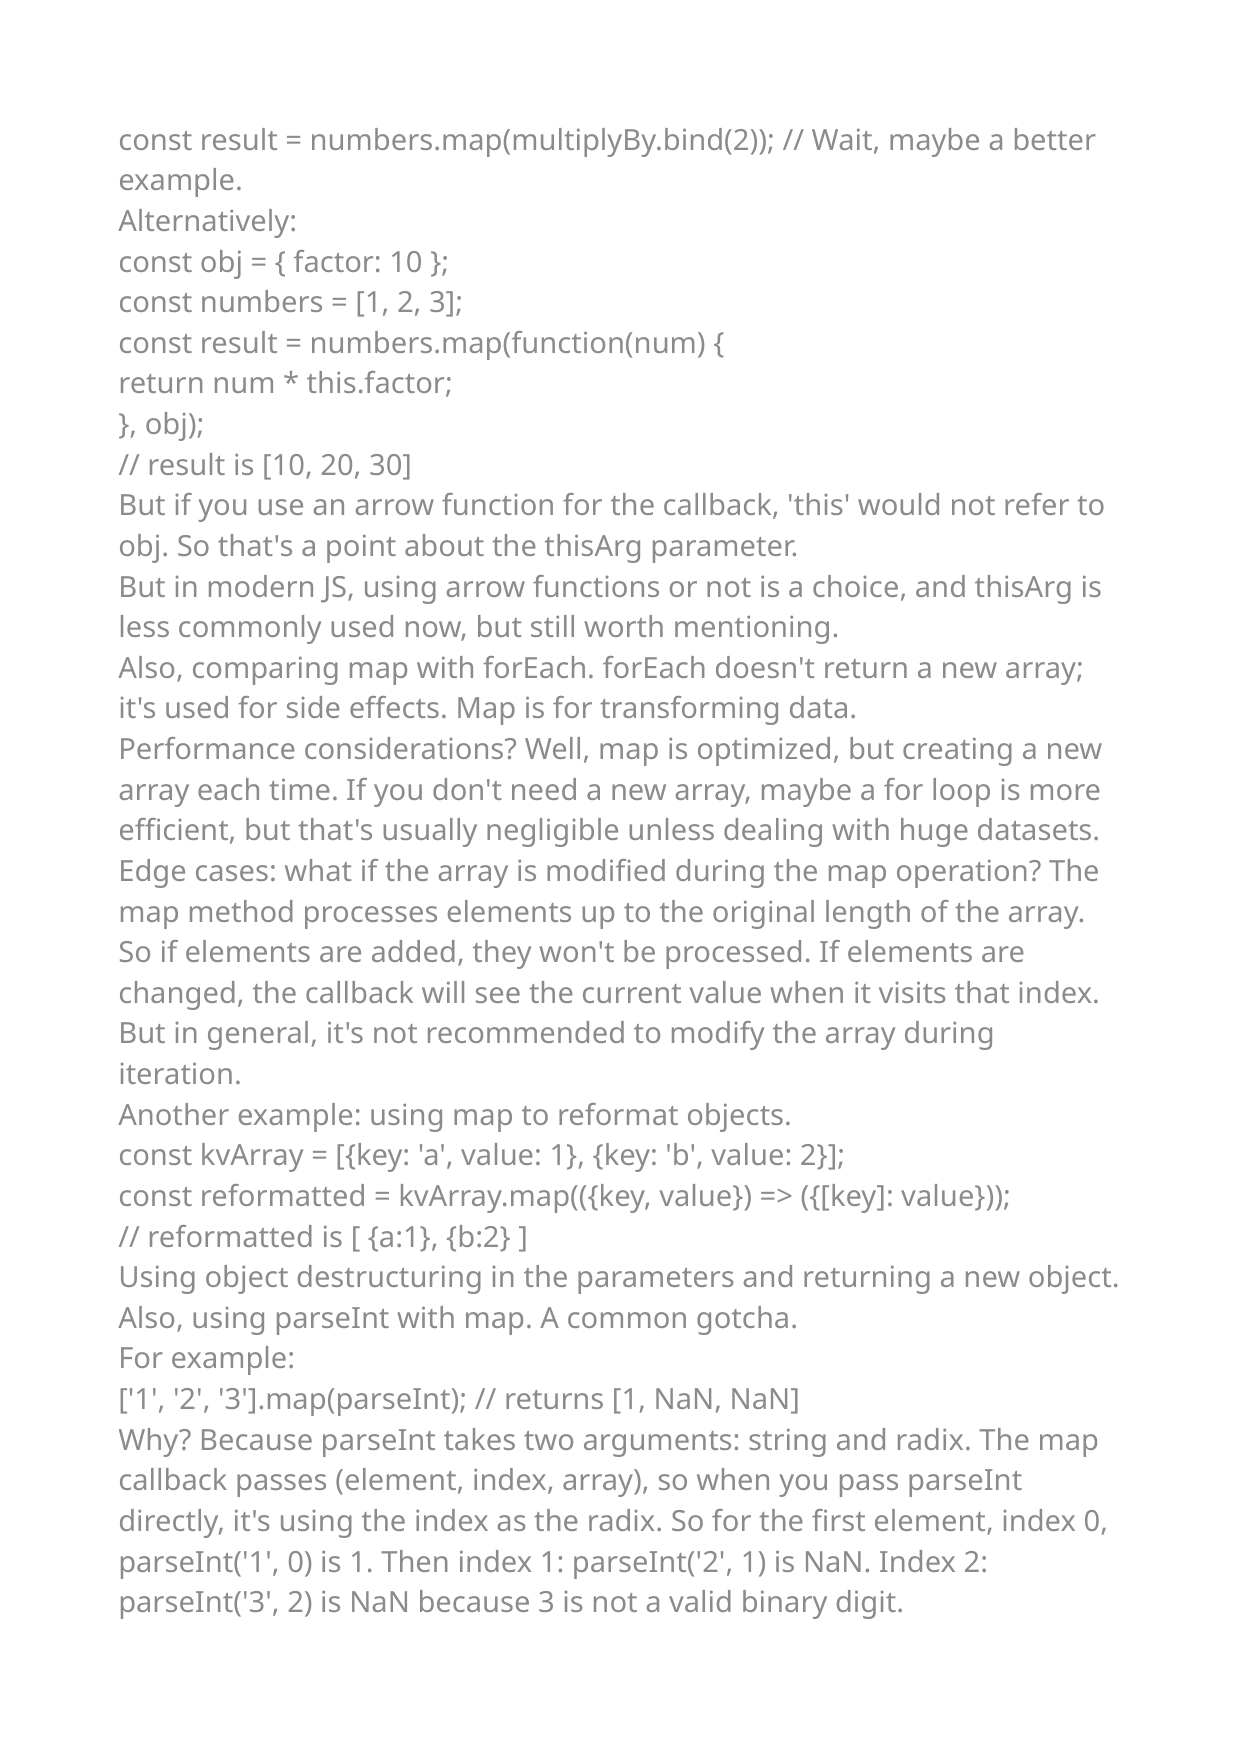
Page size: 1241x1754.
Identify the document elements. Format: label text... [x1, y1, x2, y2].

text ['1', '2', '3'].map(parseInt); // returns [1, NaN, NaN] [118, 1377, 1122, 1418]
text But in modern JS, using arrow functions or not is a choice, and thisArg is less commonly used now, but still worth mentioning. [118, 565, 1122, 646]
text }, obj); [118, 402, 1122, 443]
text const kvArray = [{key: 'a', value: 1}, {key: 'b', value: 2}]; [118, 1134, 1122, 1174]
text Also, using parseInt with map. A common gotcha. [118, 1296, 1122, 1337]
text return num * this.factor; [118, 362, 1122, 402]
text Alternatively: [118, 199, 1122, 240]
text Using object destructuring in the parameters and returning a new object. [118, 1256, 1122, 1296]
text const numbers = [1, 2, 3]; [118, 281, 1122, 321]
text const obj = { factor: 10 }; [118, 240, 1122, 281]
text // reformatted is [ {a:1}, {b:2} ] [118, 1215, 1122, 1256]
text Also, comparing map with forEach. forEach doesn't return a new array; it's used for side effects. Map is for transforming data. [118, 646, 1122, 727]
text Performance considerations? Well, map is optimized, but creating a new array each time. If you don't need a new array, maybe a for loop is more efficient, but that's usually negligible unless dealing with huge datasets. [118, 727, 1122, 849]
text const result = numbers.map(multiplyBy.bind(2)); // Wait, maybe a better example. [118, 118, 1122, 199]
text const result = numbers.map(function(num) { [118, 321, 1122, 362]
text Why? Because parseInt takes two arguments: string and radix. The map callback passes (element, index, array), so when you pass parseInt directly, it's using the index as the radix. So for the first element, index 0, parseInt('1', 0) is 1. Then index 1: parseInt('2', 1) is NaN. Index 2: parseInt('3', 2) is NaN because 3 is not a valid binary digit. [118, 1418, 1122, 1621]
text Edge cases: what if the array is modified during the map operation? The map method processes elements up to the original length of the array. So if elements are added, they won't be processed. If elements are changed, the callback will see the current value when it visits that index. But in general, it's not recommended to modify the array during iteration. [118, 849, 1122, 1093]
text But if you use an arrow function for the callback, 'this' would not refer to obj. So that's a point about the thisArg parameter. [118, 484, 1122, 565]
text // result is [10, 20, 30] [118, 443, 1122, 484]
text Another example: using map to reformat objects. [118, 1093, 1122, 1134]
text For example: [118, 1337, 1122, 1377]
text const reformatted = kvArray.map(({key, value}) => ({[key]: value})); [118, 1174, 1122, 1215]
